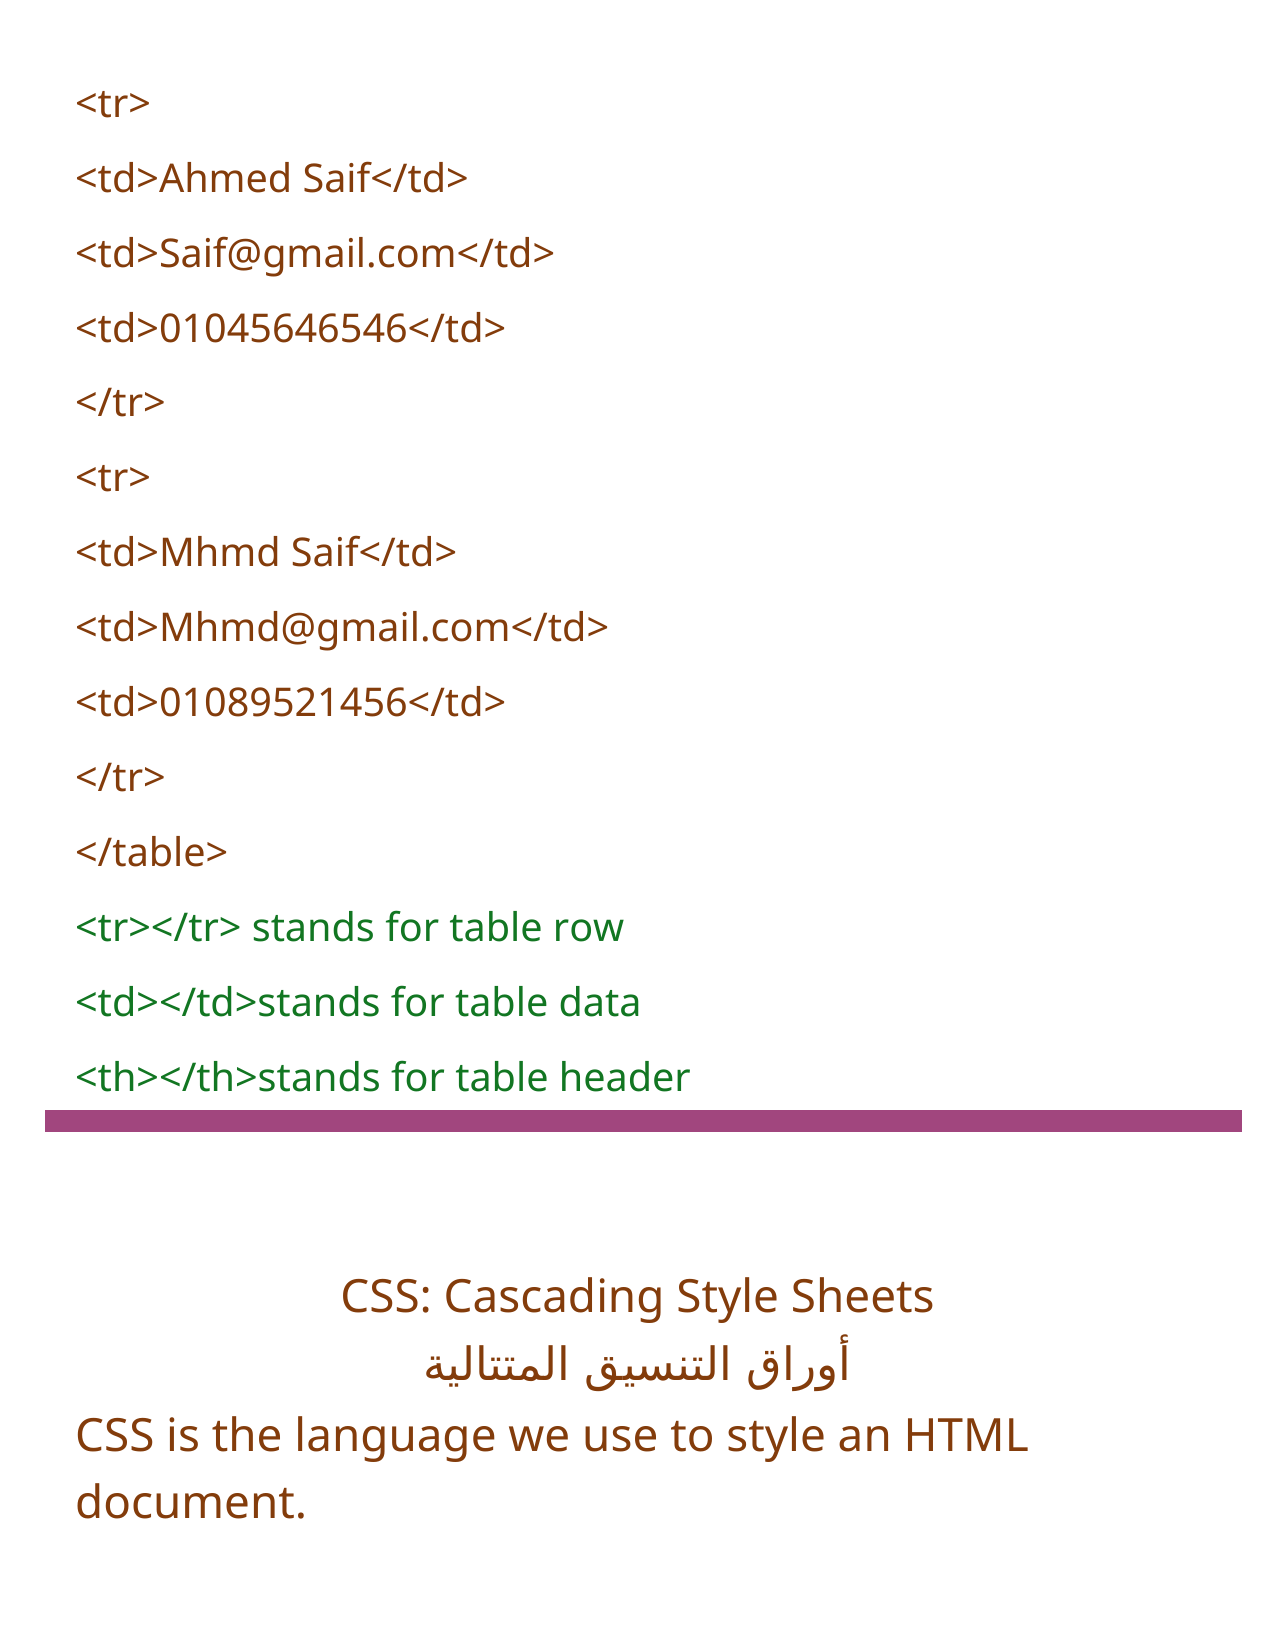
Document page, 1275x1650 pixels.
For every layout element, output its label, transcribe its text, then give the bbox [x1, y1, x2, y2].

text CSS is the language we use to style an HTML document. [75, 1403, 1200, 1532]
text <tr> [75, 449, 1200, 503]
text <td></td>stands for table data [75, 974, 1200, 1028]
text <td>Ahmed Saif</td> [75, 150, 1200, 204]
text <td>01045646546</td> [75, 300, 1200, 354]
text أوراق التنسيق المتتالية [75, 1337, 1200, 1391]
text <td>Saif@gmail.com</td> [75, 225, 1200, 279]
text <tr></tr> stands for table row [75, 899, 1200, 953]
text </table> [75, 824, 1200, 878]
text <tr> [75, 75, 1200, 129]
text </tr> [75, 374, 1200, 428]
text <th></th>stands for table header [75, 1049, 1200, 1103]
text CSS: Cascading Style Sheets [75, 1263, 1200, 1326]
text </tr> [75, 749, 1200, 803]
text <td>Mhmd Saif</td> [75, 524, 1200, 578]
text <td>Mhmd@gmail.com</td> [75, 599, 1200, 653]
text CSS [75, 1142, 1200, 1228]
text <td>01089521456</td> [75, 674, 1200, 728]
